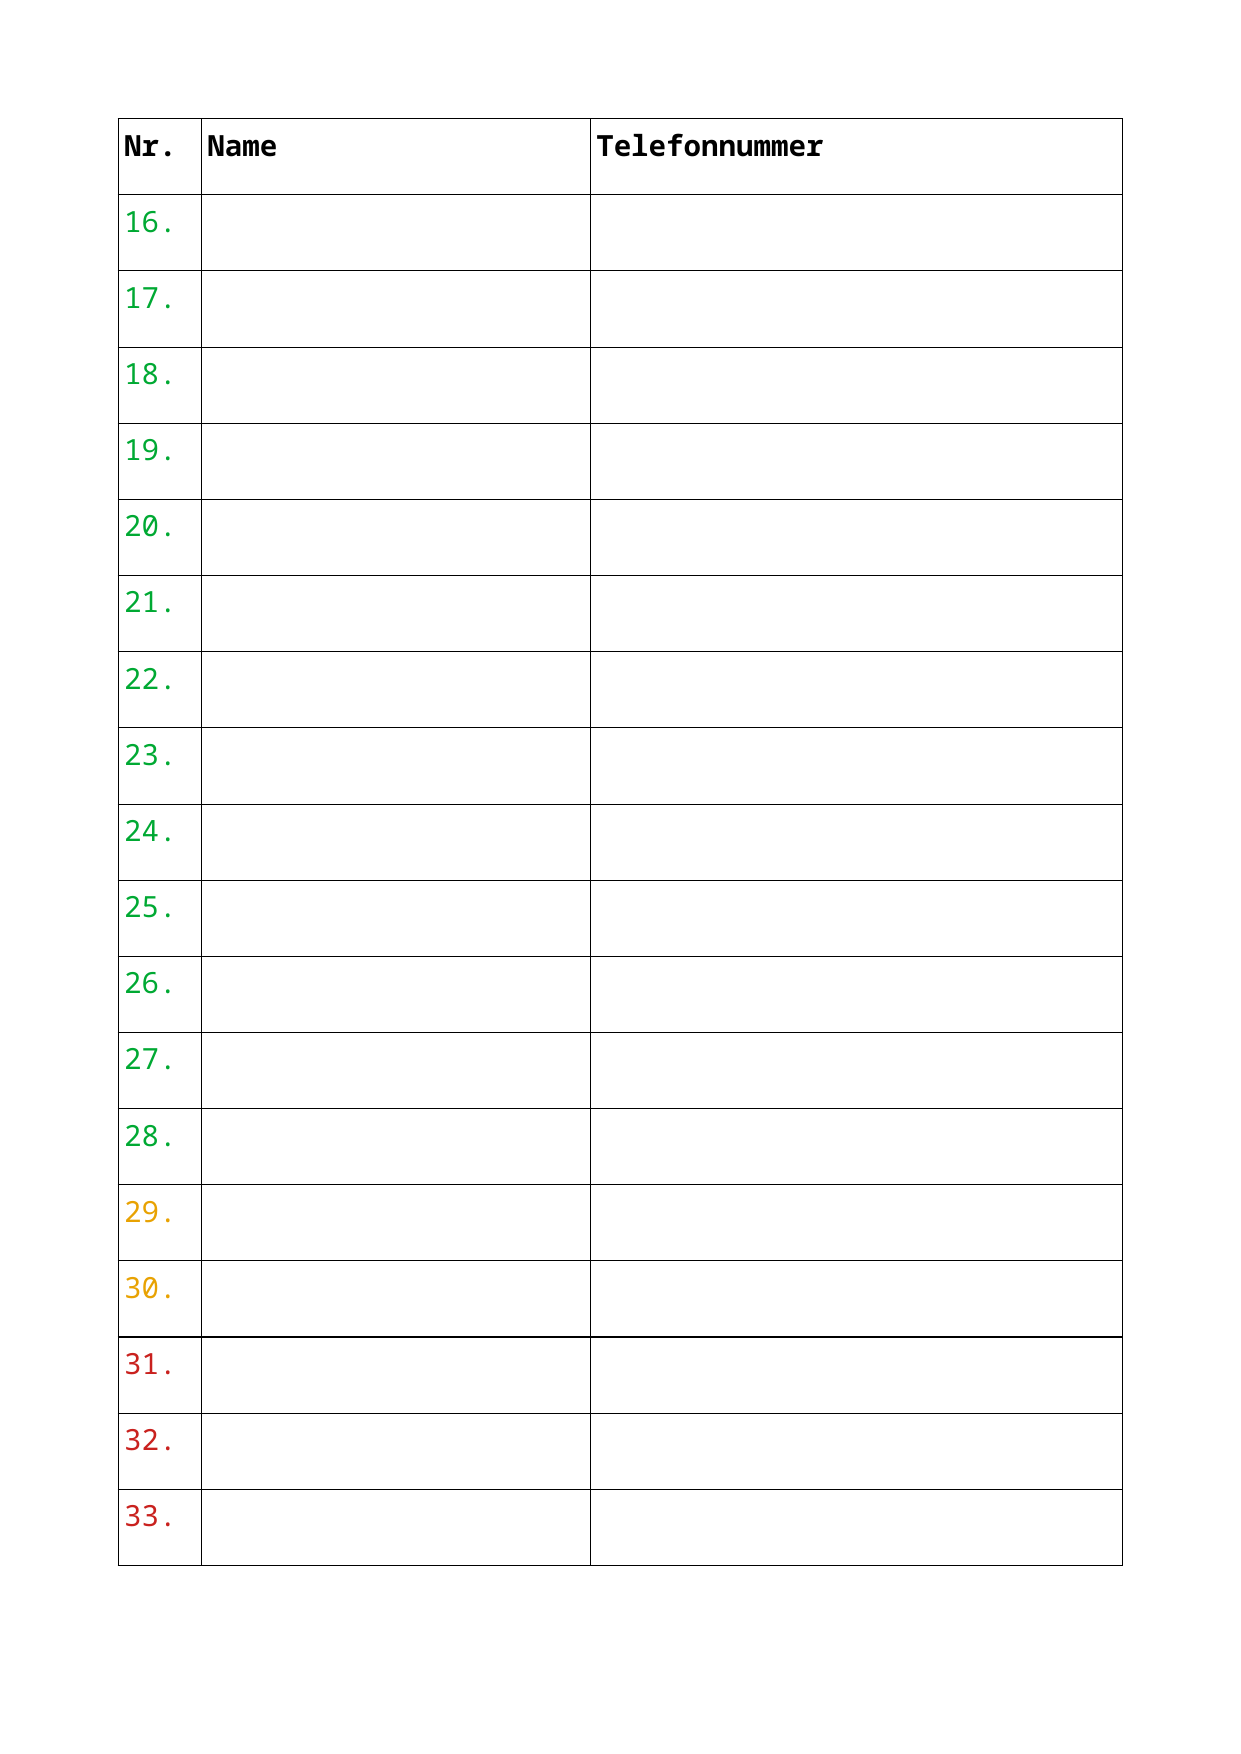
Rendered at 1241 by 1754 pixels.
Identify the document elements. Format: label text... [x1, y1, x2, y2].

table_cell [591, 1414, 1122, 1489]
table_cell [202, 424, 590, 499]
table_cell [591, 1185, 1122, 1260]
table_cell 18. [119, 348, 201, 423]
table_cell 20. [119, 500, 201, 575]
table_cell [202, 500, 590, 575]
table_cell 23. [119, 728, 201, 803]
table_cell [202, 195, 590, 270]
table_cell [591, 728, 1122, 803]
table_cell [202, 576, 590, 651]
table_cell [591, 1490, 1122, 1565]
table_cell [591, 424, 1122, 499]
table_cell [591, 500, 1122, 575]
table_cell [591, 1261, 1122, 1336]
table_cell 26. [119, 957, 201, 1032]
table_cell 21. [119, 576, 201, 651]
table_cell 31. [119, 1338, 201, 1413]
table_header Telefonnummer [591, 119, 1122, 194]
table_cell 33. [119, 1490, 201, 1565]
table_cell [202, 1185, 590, 1260]
table_cell 19. [119, 424, 201, 499]
table_cell 27. [119, 1033, 201, 1108]
table_cell 16. [119, 195, 201, 270]
table_cell [591, 195, 1122, 270]
table_cell [202, 1414, 590, 1489]
table_cell [591, 805, 1122, 879]
table_cell 32. [119, 1414, 201, 1489]
table_header Nr. [119, 119, 201, 194]
table_cell [202, 1109, 590, 1184]
table_cell 30. [119, 1261, 201, 1336]
table_cell [202, 652, 590, 727]
table_cell [591, 1338, 1122, 1413]
table_cell 25. [119, 881, 201, 956]
table_cell [591, 271, 1122, 347]
table_cell [591, 1109, 1122, 1184]
table_cell [202, 1490, 590, 1565]
table_cell [202, 1338, 590, 1413]
table_cell [591, 957, 1122, 1032]
table_cell 22. [119, 652, 201, 727]
table_cell [202, 1261, 590, 1336]
table_cell [202, 728, 590, 803]
table_cell [591, 652, 1122, 727]
table_cell [591, 348, 1122, 423]
table_cell [202, 271, 590, 347]
table_cell 28. [119, 1109, 201, 1184]
table_cell [202, 957, 590, 1032]
table_cell 17. [119, 271, 201, 347]
table_cell [202, 1033, 590, 1108]
table_cell [202, 881, 590, 956]
table_cell [202, 805, 590, 879]
table_cell 24. [119, 805, 201, 879]
table_cell [591, 881, 1122, 956]
table_cell 29. [119, 1185, 201, 1260]
table_cell [591, 1033, 1122, 1108]
table_cell [591, 576, 1122, 651]
table_header Name [202, 119, 590, 194]
table_cell [202, 348, 590, 423]
